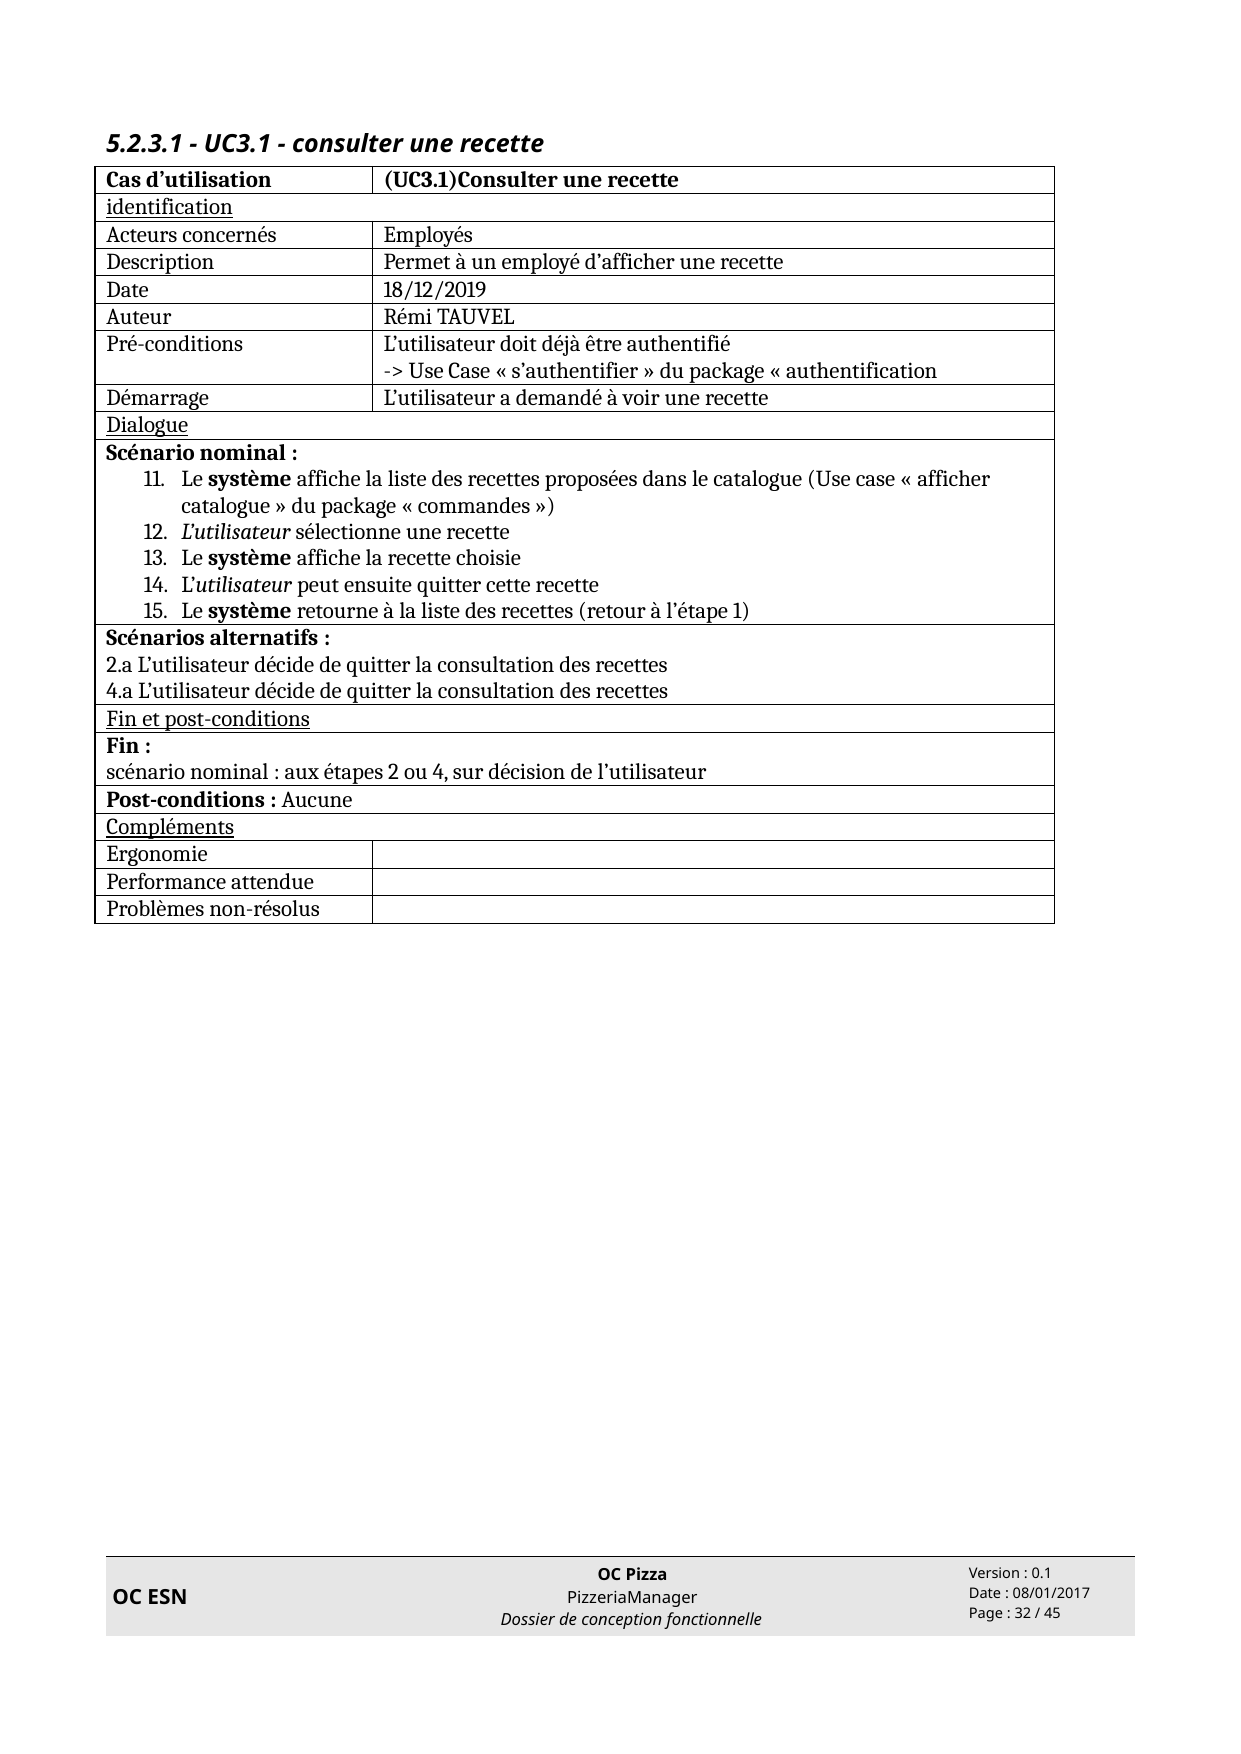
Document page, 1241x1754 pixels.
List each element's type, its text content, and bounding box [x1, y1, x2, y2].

table_cell L’utilisateur a demandé à voir une recette [373, 385, 1054, 411]
subtitle UC3.1 - consulter une recette [106, 125, 1134, 159]
table_cell Auteur [96, 304, 372, 330]
table_cell Permet à un employé d’afficher une recette [373, 249, 1054, 275]
table_cell Date [96, 276, 372, 303]
table_cell Pré-conditions [96, 331, 372, 384]
table_cell Description [96, 249, 372, 275]
table_cell Fin et post-conditions [96, 705, 1054, 732]
table_cell [373, 869, 1054, 895]
table_cell Scénario nominal : Le système affiche la liste des recettes proposées dans le catalogue (Use case « afficher catalogue » du package « commandes ») L’utilisateur sélectionne une recette Le système affiche la recette choisie L’utilisateur peut ensuite quitter cette recette Le système retourne à la liste des recettes (retour à l’étape 1) [96, 440, 1054, 624]
table_cell Performance attendue [96, 869, 372, 895]
table_cell Employés [373, 222, 1054, 248]
table_cell Post-conditions : Aucune [96, 786, 1054, 813]
table_cell [373, 841, 1054, 868]
table_cell identification [96, 194, 1054, 221]
table_cell Ergonomie [96, 841, 372, 868]
table_cell Démarrage [96, 385, 372, 411]
table_cell 18/12/2019 [373, 276, 1054, 303]
table_cell Scénarios alternatifs : 2.a L’utilisateur décide de quitter la consultation des recettes 4.a L’utilisateur décide de quitter la consultation des recettes [96, 625, 1054, 704]
table_cell Fin : scénario nominal : aux étapes 2 ou 4, sur décision de l’utilisateur [96, 733, 1054, 785]
table_cell Compléments [96, 814, 1054, 840]
table_cell Acteurs concernés [96, 222, 372, 248]
table_cell [373, 896, 1054, 922]
table_cell Problèmes non-résolus [96, 896, 372, 922]
table_cell Rémi TAUVEL [373, 304, 1054, 330]
table_cell L’utilisateur doit déjà être authentifié -> Use Case « s’authentifier » du package « authentification [373, 331, 1054, 384]
table_header (UC3.1)Consulter une recette [373, 167, 1054, 193]
table_header Cas d’utilisation [96, 167, 372, 193]
table_cell Dialogue [96, 412, 1054, 439]
